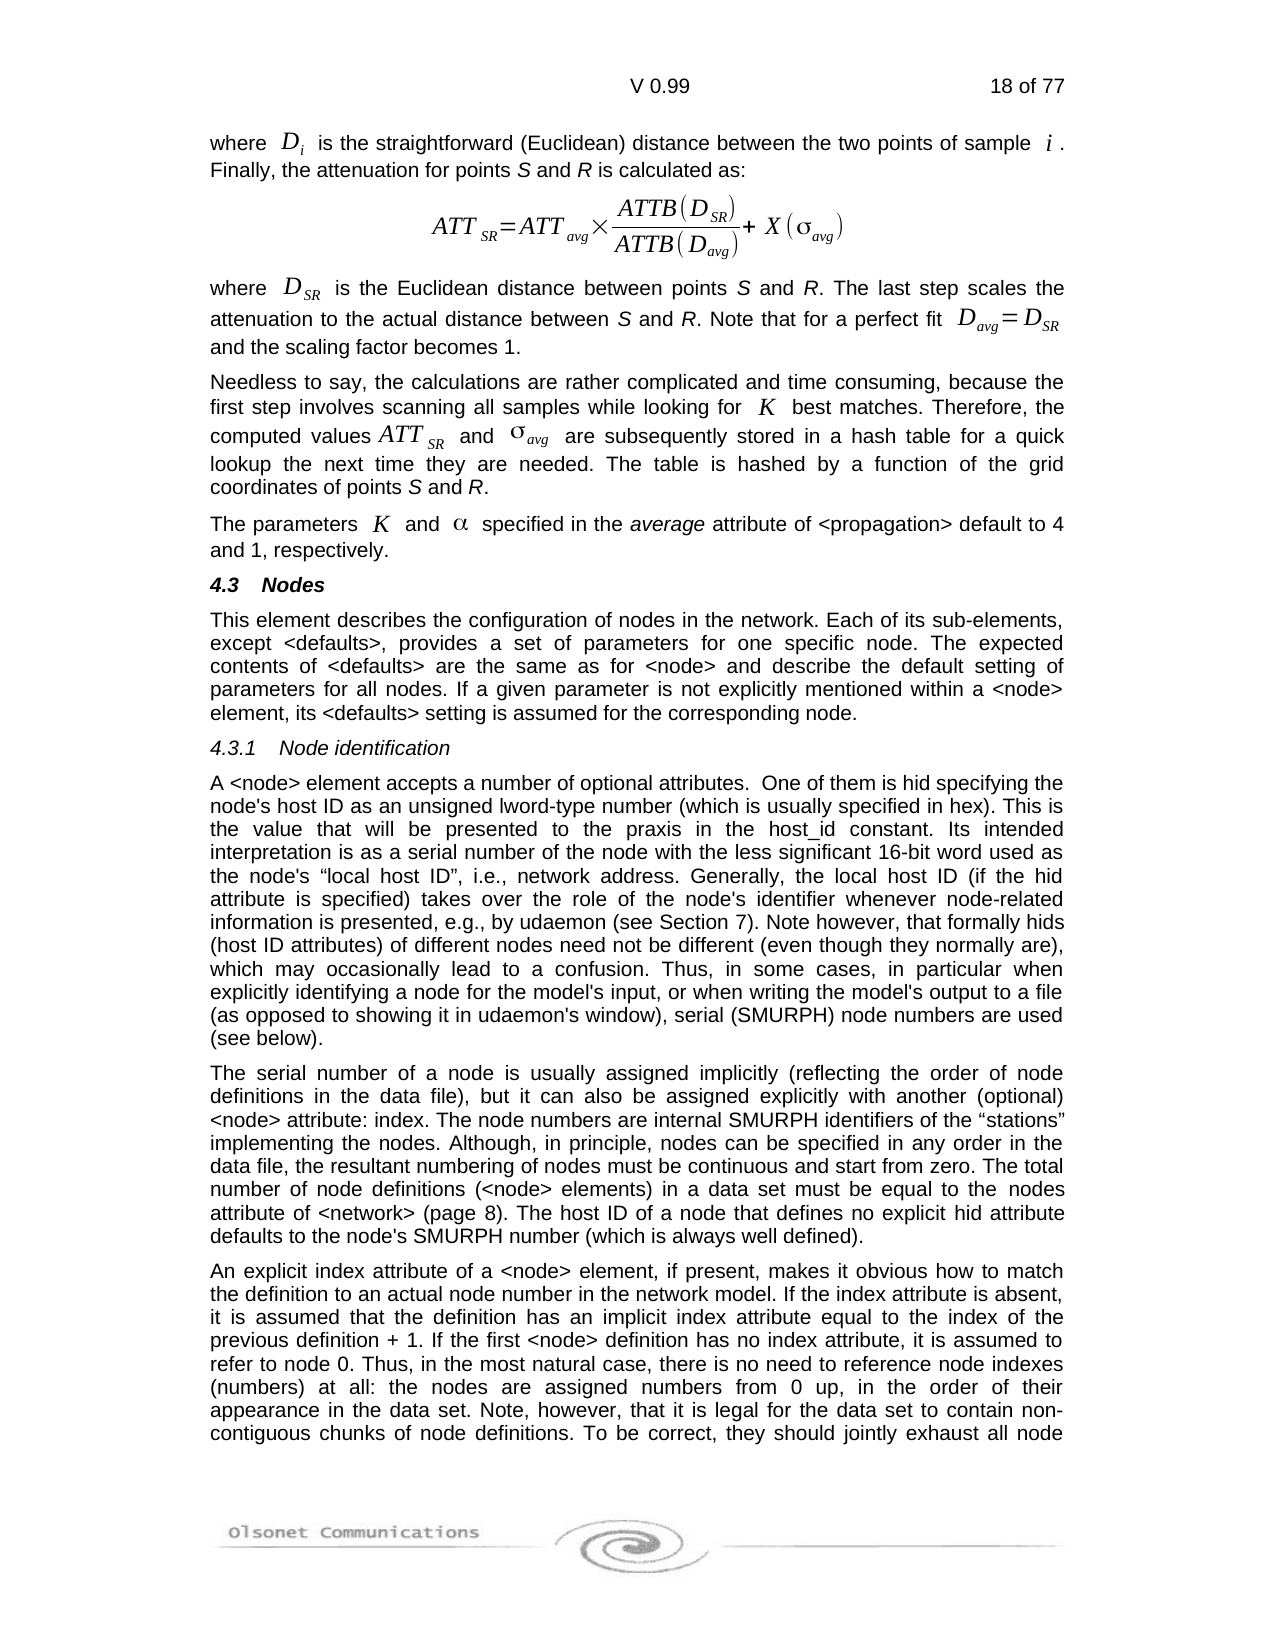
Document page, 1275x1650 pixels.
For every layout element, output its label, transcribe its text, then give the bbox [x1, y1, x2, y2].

text The serial number of a node is usually assigned implicitly (reflecting the order of node definitions in the data file), but it can also be assigned explicitly with another (optional) <node> attribute: index. The node numbers are internal SMURPH identifiers of the “stations” implementing the nodes. Although, in principle, nodes can be specified in any order in the data file, the resultant numbering of nodes must be continuous and start from zero. The total number of node definitions (<node> elements) in a data set must be equal to the nodes attribute of <network> (page 8). The host ID of a node that defines no explicit hid attribute defaults to the node's SMURPH number (which is always well defined). [210, 1062, 1065, 1248]
text An explicit index attribute of a <node> element, if present, makes it obvious how to match the definition to an actual node number in the network model. If the index attribute is absent, it is assumed that the definition has an implicit index attribute equal to the index of the previous definition + 1. If the first <node> definition has no index attribute, it is assumed to refer to node 0. Thus, in the most natural case, there is no need to reference node indexes (numbers) at all: the nodes are assigned numbers from 0 up, in the order of their appearance in the data set. Note, however, that it is legal for the data set to contain non-contiguous chunks of node definitions. To be correct, they should jointly exhaust all node [210, 1259, 1065, 1445]
text where is the Euclidean distance between points S and R. The last step scales the attenuation to the actual distance between S and R. Note that for a perfect fit and the scaling factor becomes 1. [210, 272, 1065, 358]
picture [210, 1504, 1065, 1596]
subtitle Node identification [210, 736, 1065, 759]
text This element describes the configuration of nodes in the network. Each of its sub-elements, except <defaults>, provides a set of parameters for one specific node. The expected contents of <defaults> are the same as for <node> and describe the default setting of parameters for all nodes. If a given parameter is not explicitly mentioned within a <node> element, its <defaults> setting is assumed for the corresponding node. [210, 608, 1065, 724]
text Needless to say, the calculations are rather complicated and time consuming, because the first step involves scanning all samples while looking for best matches. Therefore, the computed values and are subsequently stored in a hash table for a quick lookup the next time they are needed. The table is hashed by a function of the grid coordinates of points S and R. [210, 370, 1065, 499]
text where is the straightforward (Euclidean) distance between the two points of sample . Finally, the attenuation for points S and R is calculated as: [210, 128, 1065, 182]
subtitle Nodes [210, 573, 1065, 597]
text A <node> element accepts a number of optional attributes. One of them is hid specifying the node's host ID as an unsigned lword-type number (which is usually specified in hex). This is the value that will be presented to the praxis in the host_id constant. Its intended interpretation is as a serial number of the node with the less significant 16-bit word used as the node's “local host ID”, i.e., network address. Generally, the local host ID (if the hid attribute is specified) takes over the role of the node's identifier whenever node-related information is presented, e.g., by udaemon (see Section 7). Note however, that formally hids (host ID attributes) of different nodes need not be different (even though they normally are), which may occasionally lead to a confusion. Thus, in some cases, in particular when explicitly identifying a node for the model's input, or when writing the model's output to a file (as opposed to showing it in udaemon's window), serial (SMURPH) node numbers are used (see below). [210, 771, 1065, 1050]
text The parameters and specified in the average attribute of <propagation> default to 4 and 1, respectively. [210, 511, 1065, 562]
